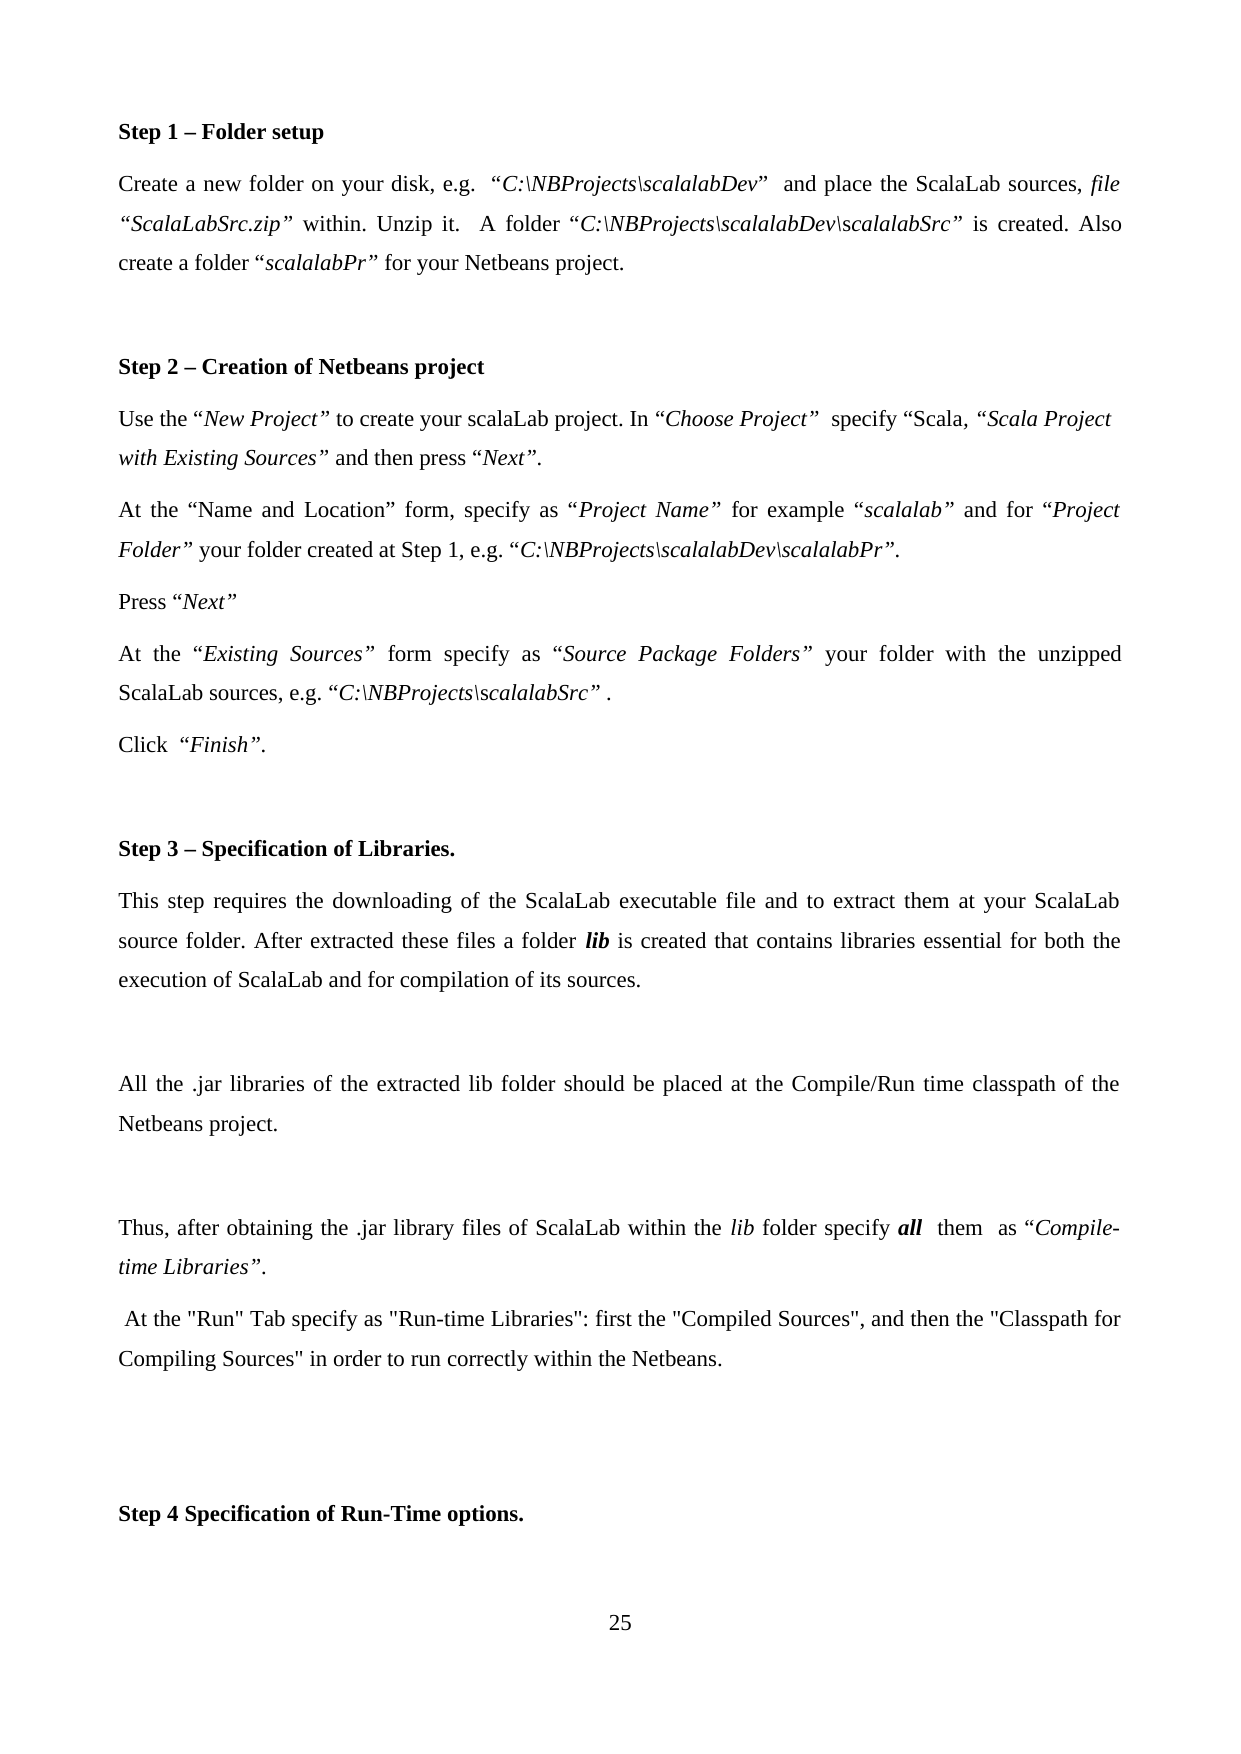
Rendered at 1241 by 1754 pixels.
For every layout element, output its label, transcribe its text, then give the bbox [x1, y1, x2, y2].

text Step 2 – Creation of Netbeans project [118, 353, 1122, 379]
text Step 3 – Specification of Libraries. [118, 835, 1122, 862]
text Click “Finish”. [118, 731, 1122, 758]
text Use the “New Project” to create your scalaLab project. In “Choose Project” specify “Scala, “Scala Project with Existing Sources” and then press “Next”. [118, 405, 1122, 471]
text At the “Existing Sources” form specify as “Source Package Folders” your folder with the unzipped ScalaLab sources, e.g. “C:\NBProjects\scalalabSrc” . [118, 640, 1122, 706]
text Thus, after obtaining the .jar library files of ScalaLab within the lib folder specify all them as “Compile-time Libraries”. [118, 1214, 1122, 1279]
text Step 1 – Folder setup [118, 118, 1122, 144]
text All the .jar libraries of the extracted lib folder should be placed at the Compile/Run time classpath of the Netbeans project. [118, 1070, 1122, 1136]
text At the “Name and Location” form, specify as “Project Name” for example “scalalab” and for “Project Folder” your folder created at Step 1, e.g. “C:\NBProjects\scalalabDev\scalalabPr”. [118, 496, 1122, 562]
text Press “Next” [118, 588, 1122, 614]
text At the "Run" Tab specify as "Run-time Libraries": first the "Compiled Sources", and then the "Classpath for Compiling Sources" in order to run correctly within the Netbeans. [118, 1305, 1122, 1371]
text Step 4 Specification of Run-Time options. [118, 1501, 1122, 1527]
text Create a new folder on your disk, e.g. “C:\NBProjects\scalalabDev” and place the ScalaLab sources, file “ScalaLabSrc.zip” within. Unzip it. A folder “C:\NBProjects\scalalabDev\scalalabSrc” is created. Also create a folder “scalalabPr” for your Netbeans project. [118, 170, 1122, 275]
text This step requires the downloading of the ScalaLab executable file and to extract them at your ScalaLab source folder. After extracted these files a folder lib is created that contains libraries essential for both the execution of ScalaLab and for compilation of its sources. [118, 887, 1122, 993]
